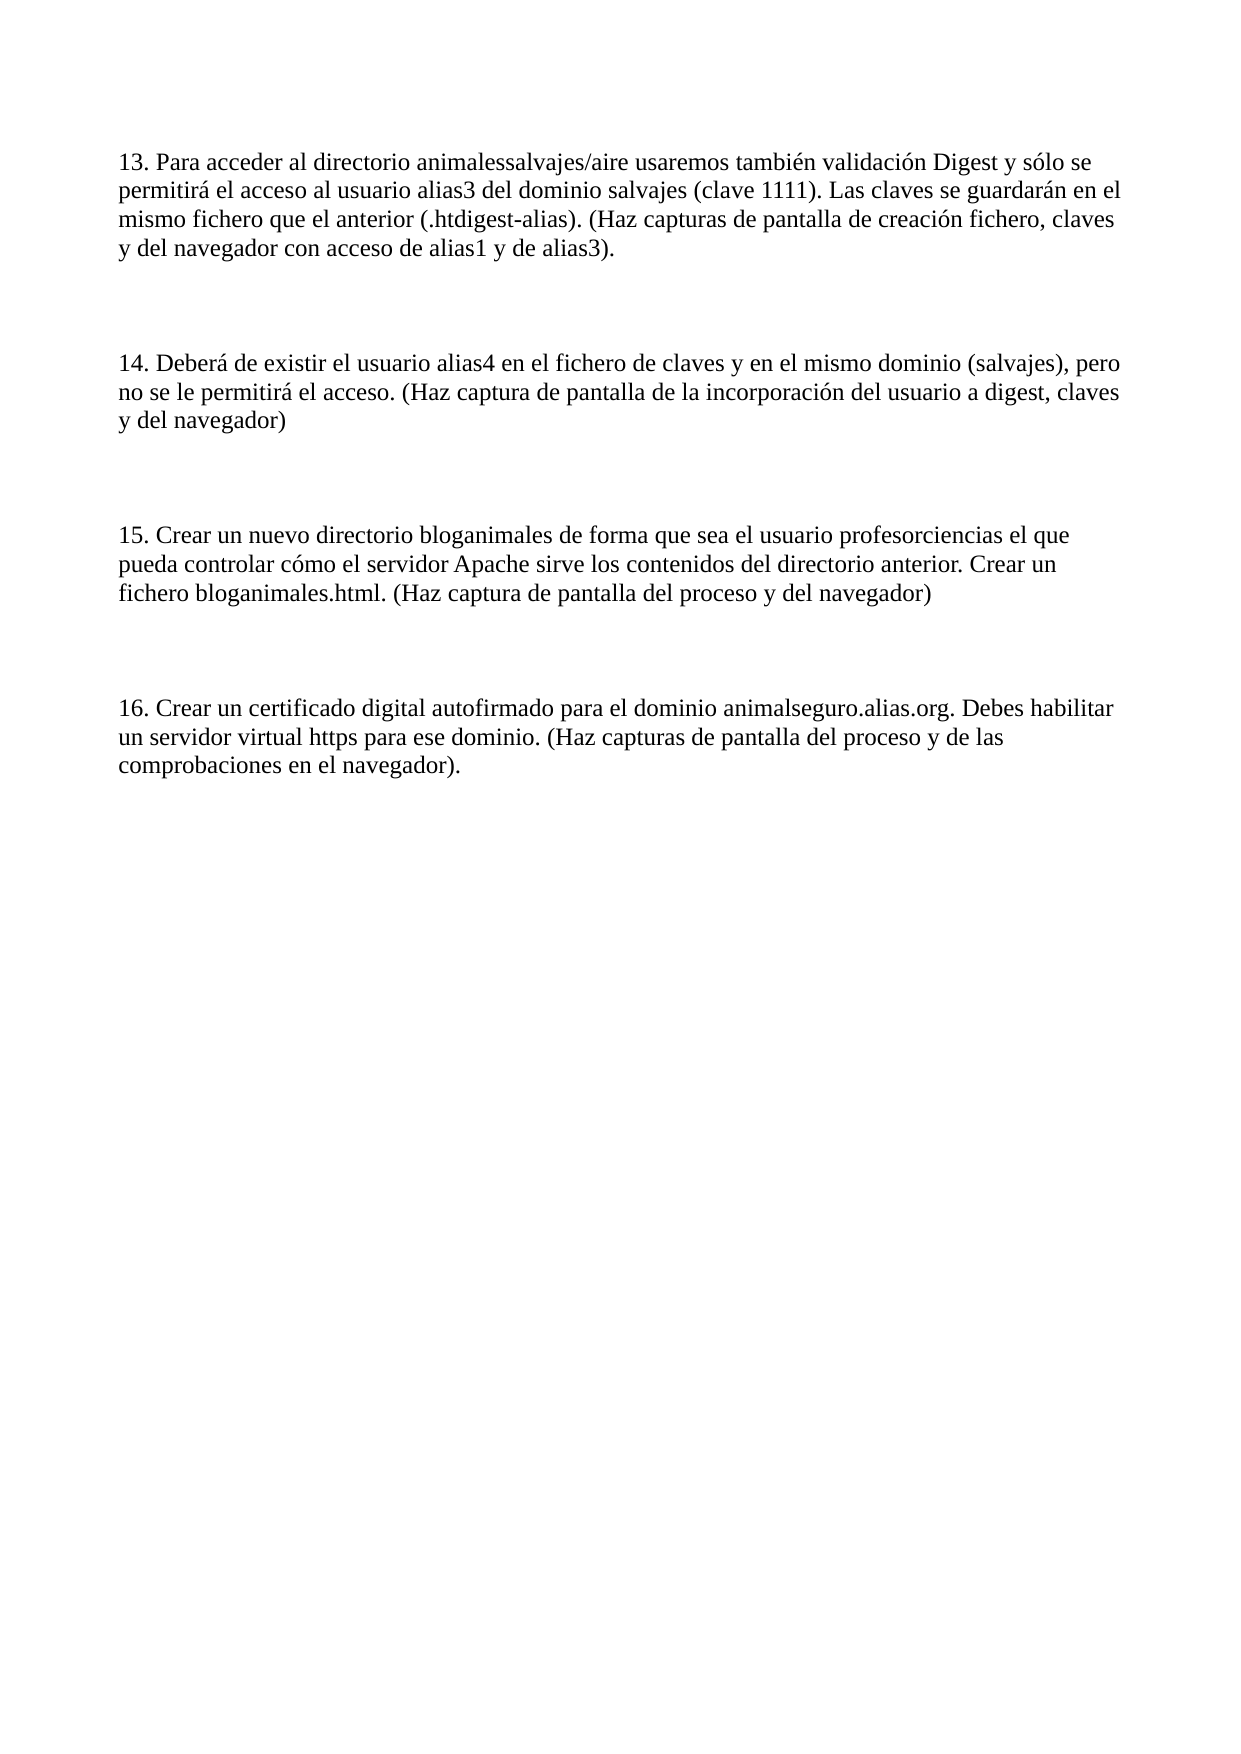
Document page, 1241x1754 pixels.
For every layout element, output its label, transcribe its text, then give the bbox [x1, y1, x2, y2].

text 15. Crear un nuevo directorio bloganimales de forma que sea el usuario profesorciencias el que pueda controlar cómo el servidor Apache sirve los contenidos del directorio anterior. Crear un fichero bloganimales.html. (Haz captura de pantalla del proceso y del navegador) [118, 521, 1122, 607]
text 16. Crear un certificado digital autofirmado para el dominio animalseguro.alias.org. Debes habilitar un servidor virtual https para ese dominio. (Haz capturas de pantalla del proceso y de las comprobaciones en el navegador). [118, 693, 1122, 779]
text 14. Deberá de existir el usuario alias4 en el fichero de claves y en el mismo dominio (salvajes), pero no se le permitirá el acceso. (Haz captura de pantalla de la incorporación del usuario a digest, claves y del navegador) [118, 348, 1122, 434]
text 13. Para acceder al directorio animalessalvajes/aire usaremos también validación Digest y sólo se permitirá el acceso al usuario alias3 del dominio salvajes (clave 1111). Las claves se guardarán en el mismo fichero que el anterior (.htdigest-alias). (Haz capturas de pantalla de creación fichero, claves y del navegador con acceso de alias1 y de alias3). [118, 147, 1122, 262]
